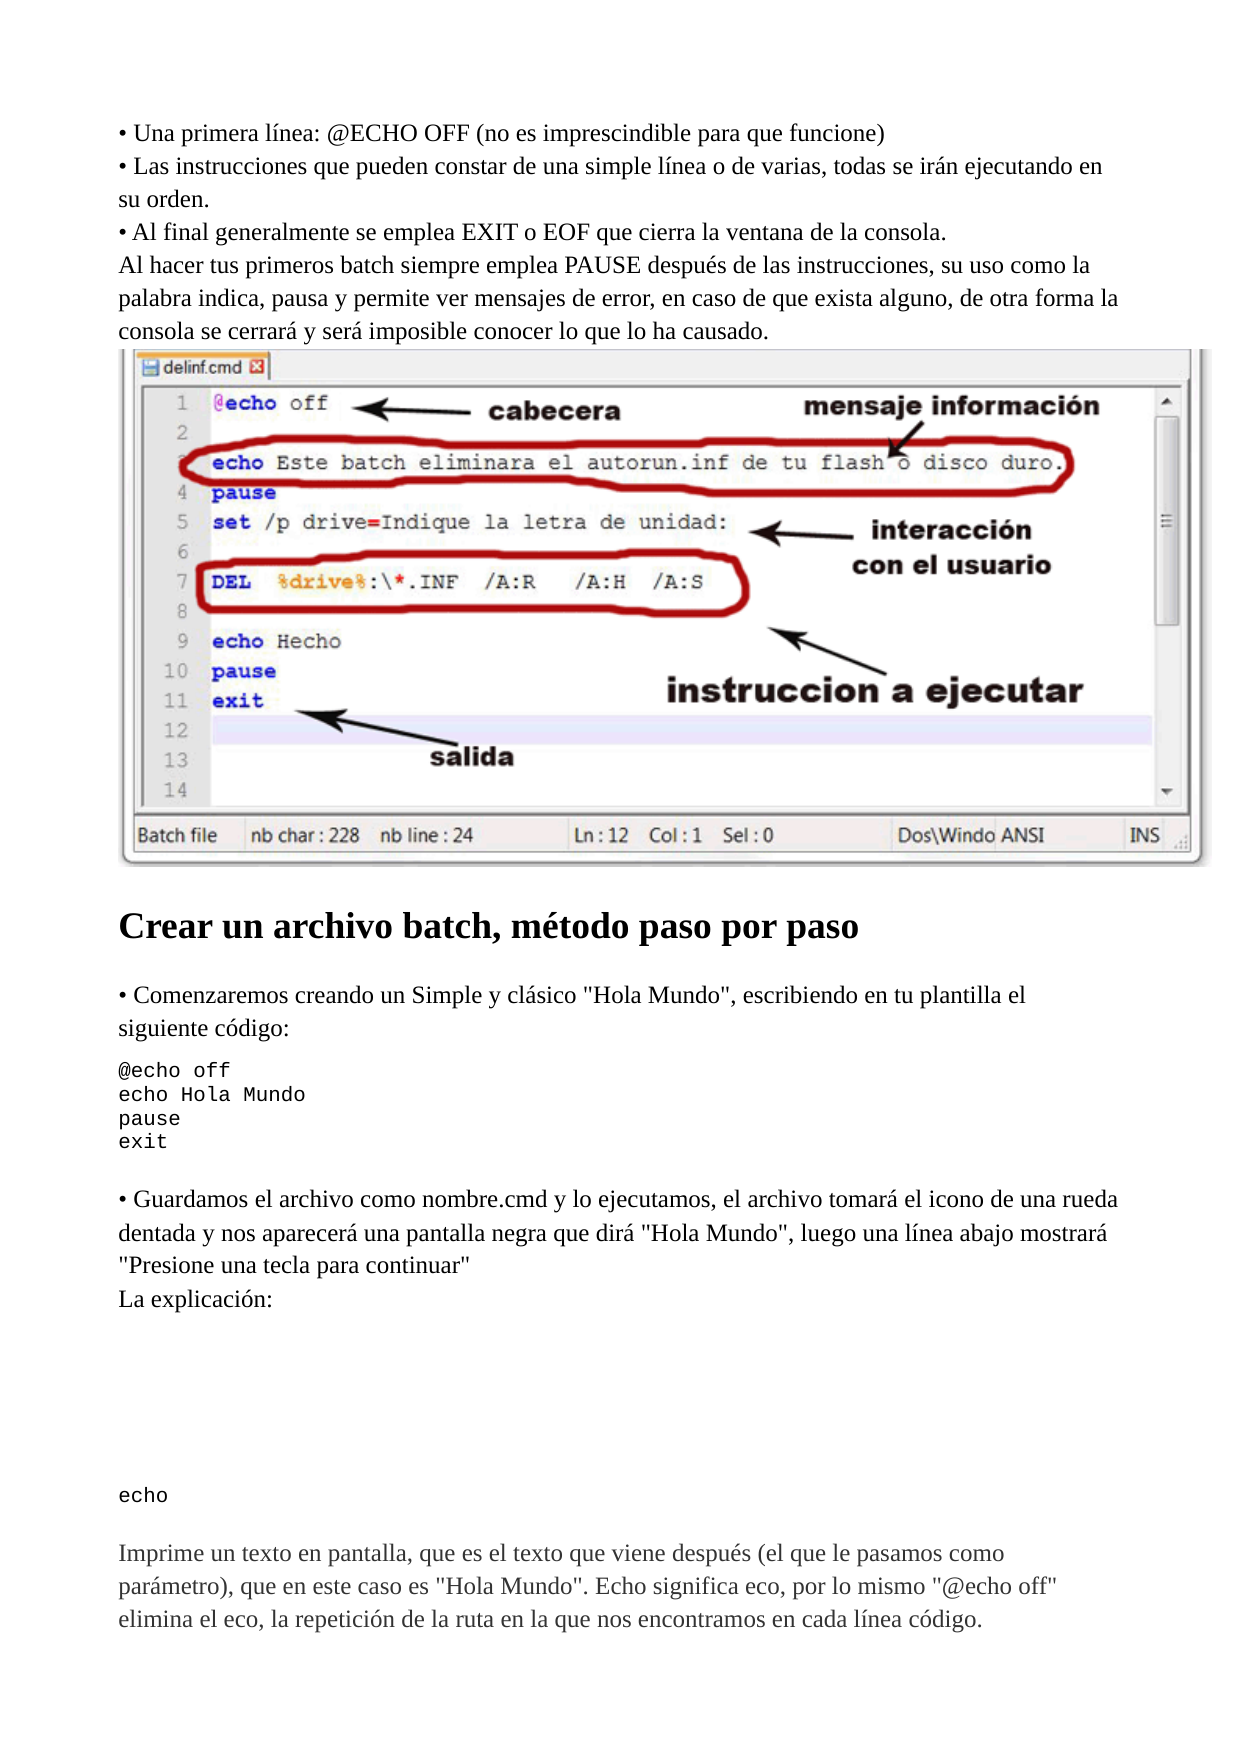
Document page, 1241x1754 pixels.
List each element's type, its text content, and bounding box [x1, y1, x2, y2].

text • Una primera línea: @ECHO OFF (no es imprescindible para que funcione) • Las instrucciones que pueden constar de una simple línea o de varias, todas se irán ejecutando en su orden. • Al final generalmente se emplea EXIT o EOF que cierra la ventana de la consola. [118, 118, 1122, 246]
text echo Hola Mundo [118, 1084, 1122, 1108]
text echo [118, 1485, 1122, 1509]
text Al hacer tus primeros batch siempre emplea PAUSE después de las instrucciones, su uso como la palabra indica, pausa y permite ver mensajes de error, en caso de que exista alguno, de otra forma la consola se cerrará y será imposible conocer lo que lo ha causado. [118, 250, 1122, 349]
text @echo off [118, 1061, 1122, 1084]
text pause [118, 1108, 1122, 1131]
text • Guardamos el archivo como nombre.cmd y lo ejecutamos, el archivo tomará el icono de una rueda dentada y nos aparecerá una pantalla negra que dirá "Hola Mundo", luego una línea abajo mostrará "Presione una tecla para continuar" La explicación: [118, 1184, 1122, 1312]
text exit [118, 1131, 1122, 1155]
text Imprime un texto en pantalla, que es el texto que viene después (el que le pasamos como parámetro), que en este caso es "Hola Mundo". Echo significa eco, por lo mismo "@echo off" elimina el eco, la repetición de la ruta en la que nos encontramos en cada línea código. [118, 1538, 1122, 1633]
subtitle Crear un archivo batch, método paso por paso [118, 904, 1122, 947]
text • Comenzaremos creando un Simple y clásico "Hola Mundo", escribiendo en tu plantilla el siguiente código: [118, 947, 1122, 1042]
